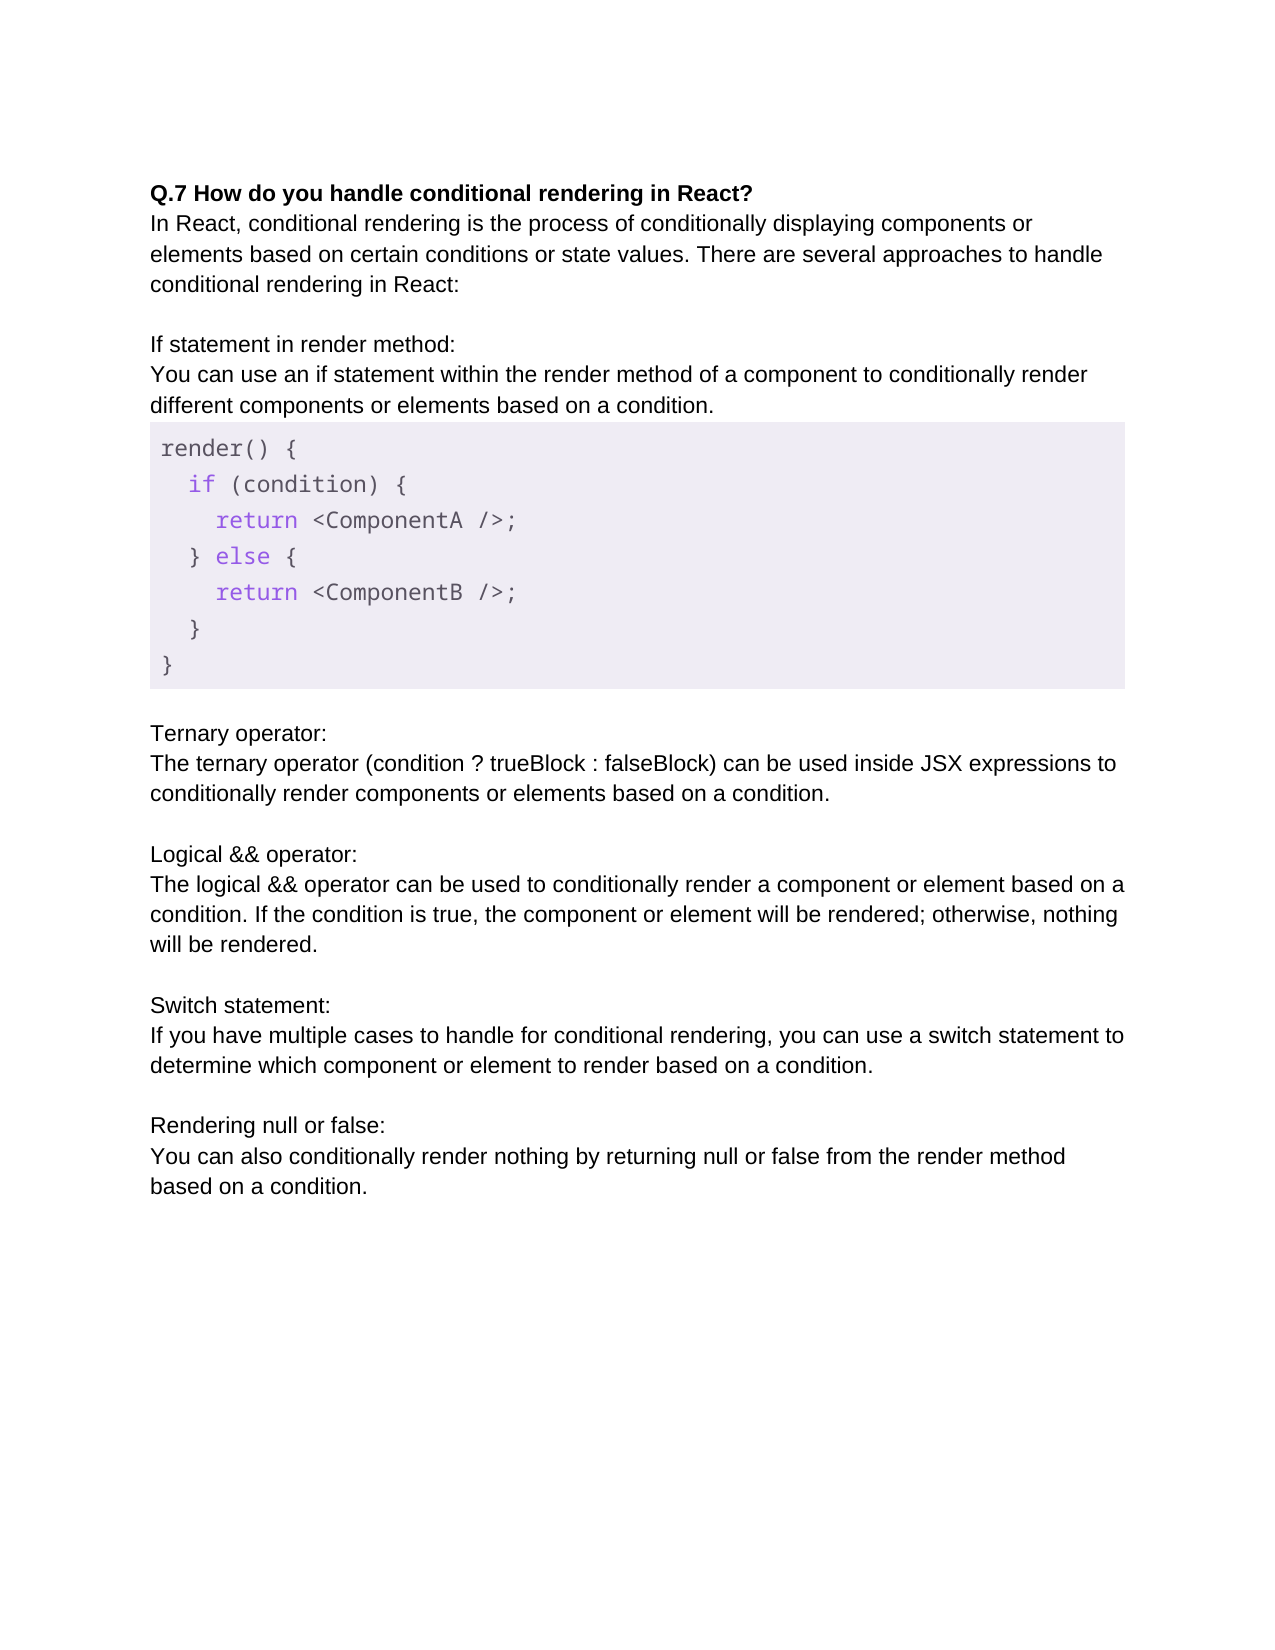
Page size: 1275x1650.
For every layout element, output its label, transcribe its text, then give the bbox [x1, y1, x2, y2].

text Ternary operator: [150, 720, 1125, 746]
text The logical && operator can be used to conditionally render a component or element based on a condition. If the condition is true, the component or element will be rendered; otherwise, nothing will be rendered. [150, 871, 1125, 958]
text The ternary operator (condition ? trueBlock : falseBlock) can be used inside JSX expressions to conditionally render components or elements based on a condition. [150, 750, 1125, 807]
text You can also conditionally render nothing by returning null or false from the render method based on a condition. [150, 1143, 1125, 1199]
text Logical && operator: [150, 841, 1125, 867]
text Q.7 How do you handle conditional rendering in React? [150, 180, 1125, 207]
text Rendering null or false: [150, 1112, 1125, 1139]
text You can use an if statement within the render method of a component to conditionally render different components or elements based on a condition. [150, 361, 1125, 418]
text Switch statement: [150, 992, 1125, 1018]
table_header render() { if (condition) { return <ComponentA />; } else { return <ComponentB />; } } [150, 422, 1125, 689]
text If you have multiple cases to handle for conditional rendering, you can use a switch statement to determine which component or element to render based on a condition. [150, 1022, 1125, 1078]
text If statement in render method: [150, 331, 1125, 358]
text In React, conditional rendering is the process of conditionally displaying components or elements based on certain conditions or state values. There are several approaches to handle conditional rendering in React: [150, 210, 1125, 297]
